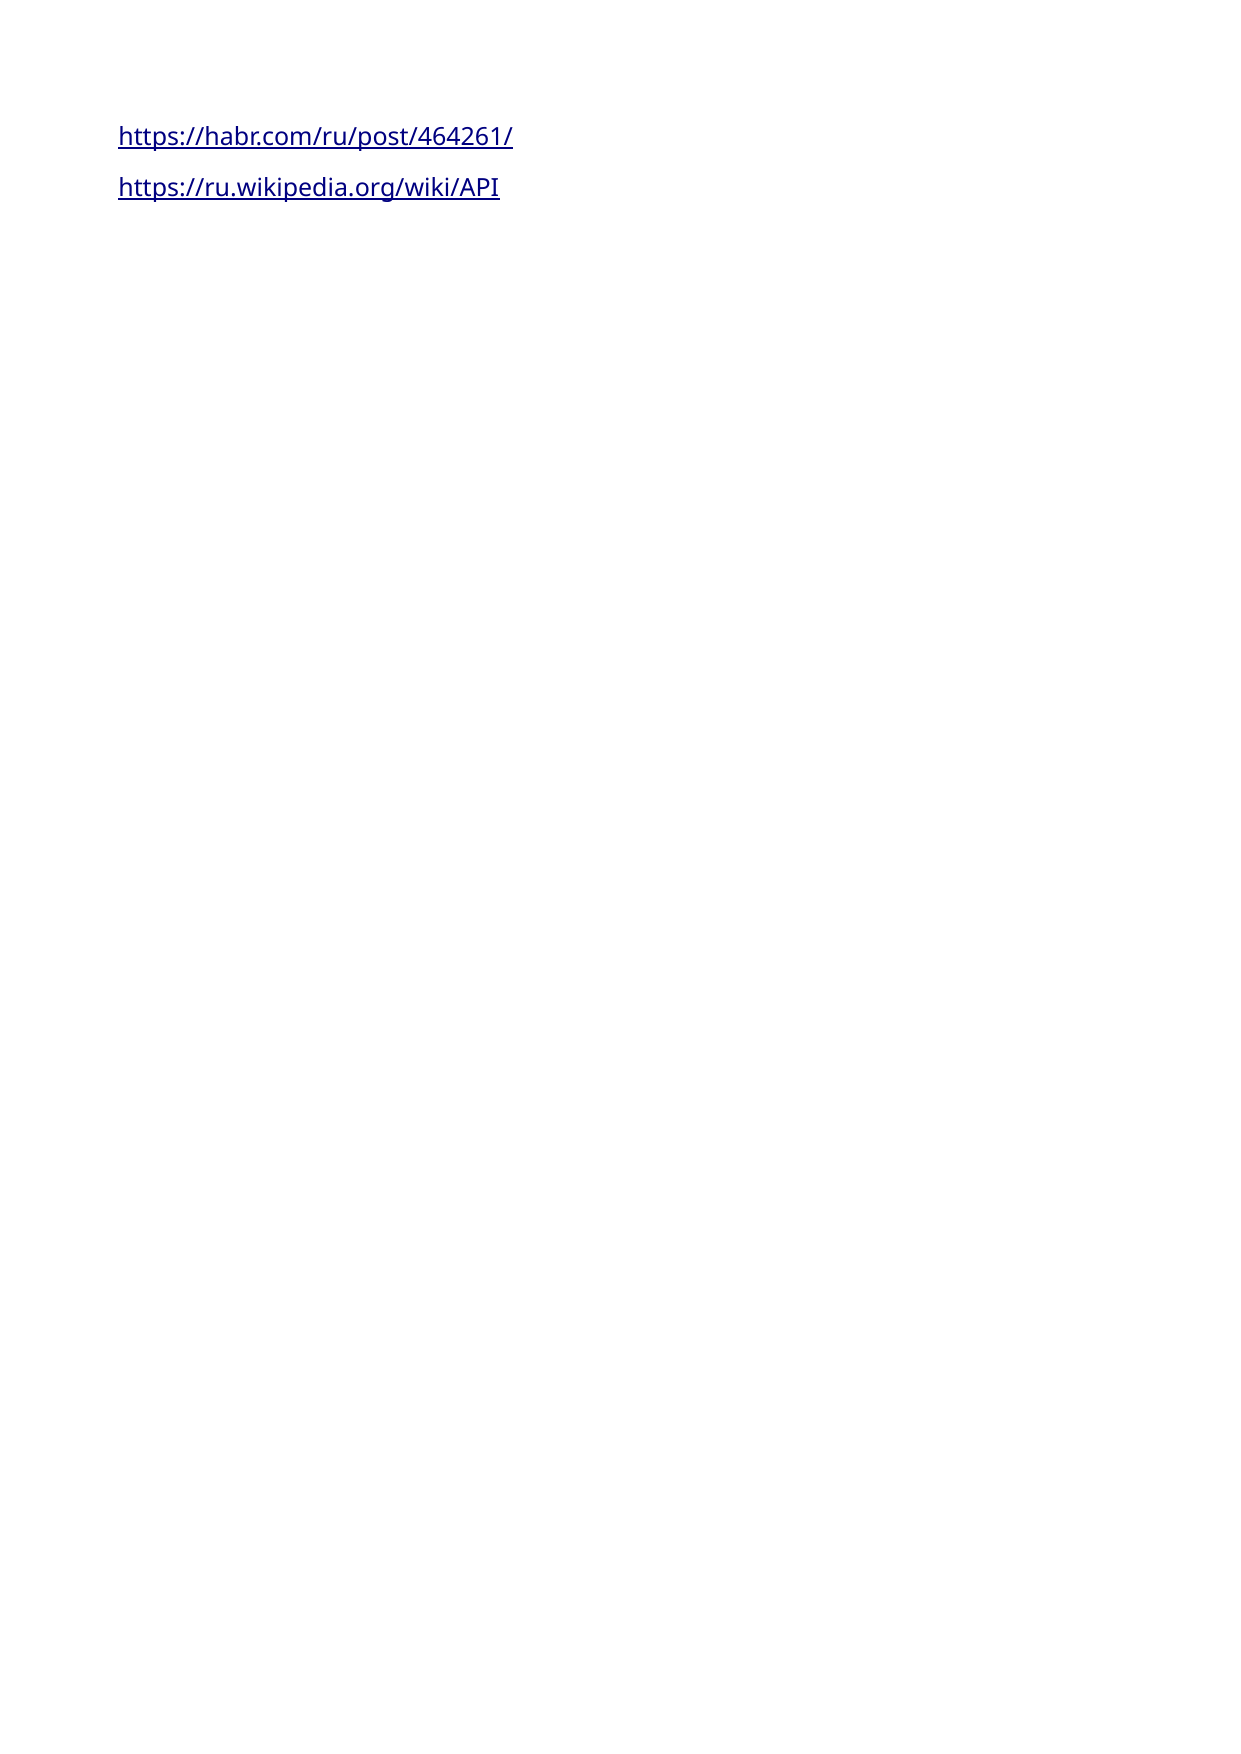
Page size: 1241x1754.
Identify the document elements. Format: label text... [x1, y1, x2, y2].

text https://ru.wikipedia.org/wiki/API [118, 169, 1122, 203]
text https://habr.com/ru/post/464261/ [118, 118, 1122, 152]
